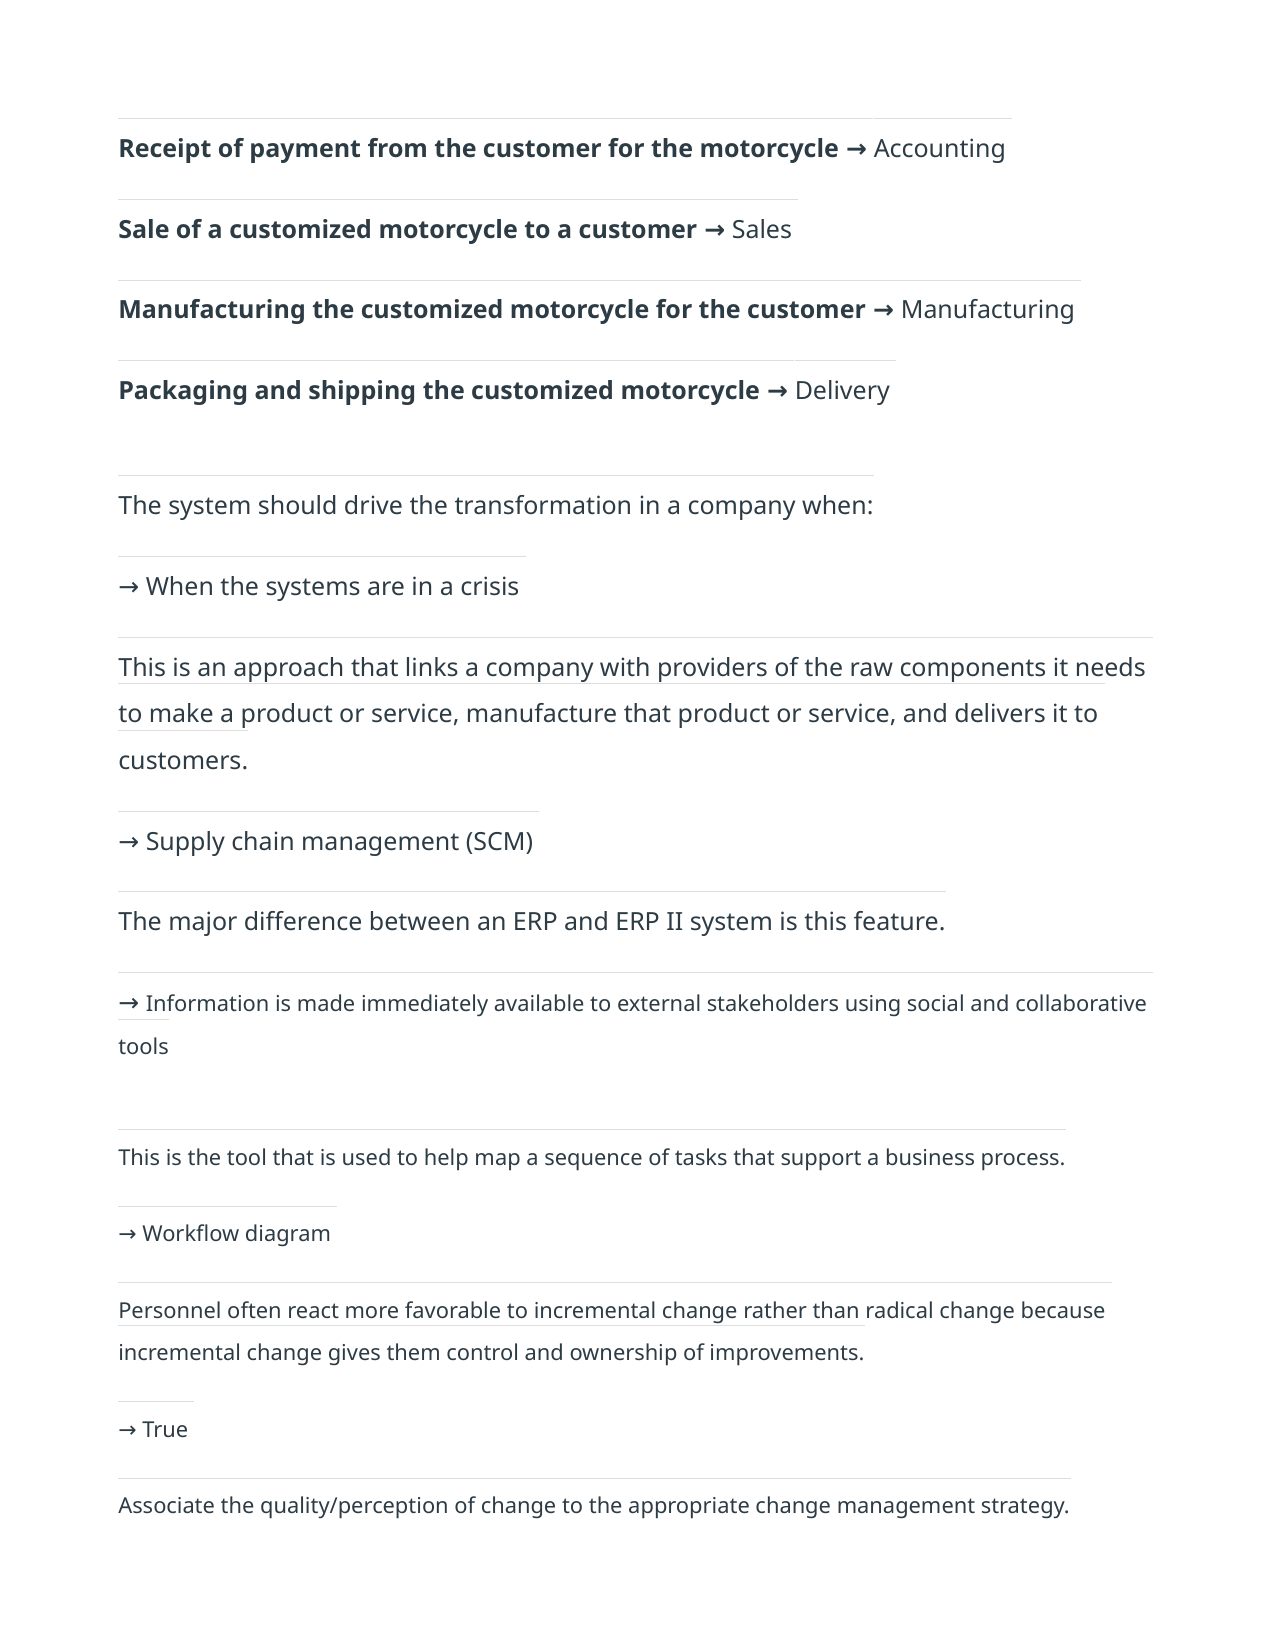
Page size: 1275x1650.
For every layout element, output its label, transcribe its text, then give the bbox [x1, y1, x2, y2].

text This is the tool that is used to help map a sequence of tasks that support a business process. [118, 1129, 1157, 1172]
text Receipt of payment from the customer for the motorcycle → Accounting [118, 118, 1157, 165]
text → Workflow diagram [118, 1206, 1157, 1248]
text Manufacturing the customized motorcycle for the customer → Manufacturing [118, 279, 1157, 326]
text → When the systems are in a crisis [118, 556, 1157, 602]
text Packaging and shipping the customized motorcycle → Delivery [118, 360, 1157, 407]
text → Information is made immediately available to external stakeholders using social and collaborative tools [118, 972, 1157, 1061]
text This is an approach that links a company with providers of the raw components it needs to make a product or service, manufacture that product or service, and delivers it to customers. [118, 637, 1157, 777]
text The major difference between an ERP and ERP II system is this feature. [118, 891, 1157, 938]
text Personnel often react more favorable to incremental change rather than radical change because incremental change gives them control and ownership of improvements. [118, 1282, 1157, 1367]
text → True [118, 1401, 1157, 1443]
text The system should drive the transformation in a company when: [118, 475, 1157, 522]
text Associate the quality/perception of change to the appropriate change management strategy. [118, 1477, 1157, 1520]
text → Supply chain management (SCM) [118, 811, 1157, 857]
text Sale of a customized motorcycle to a customer → Sales [118, 199, 1157, 246]
